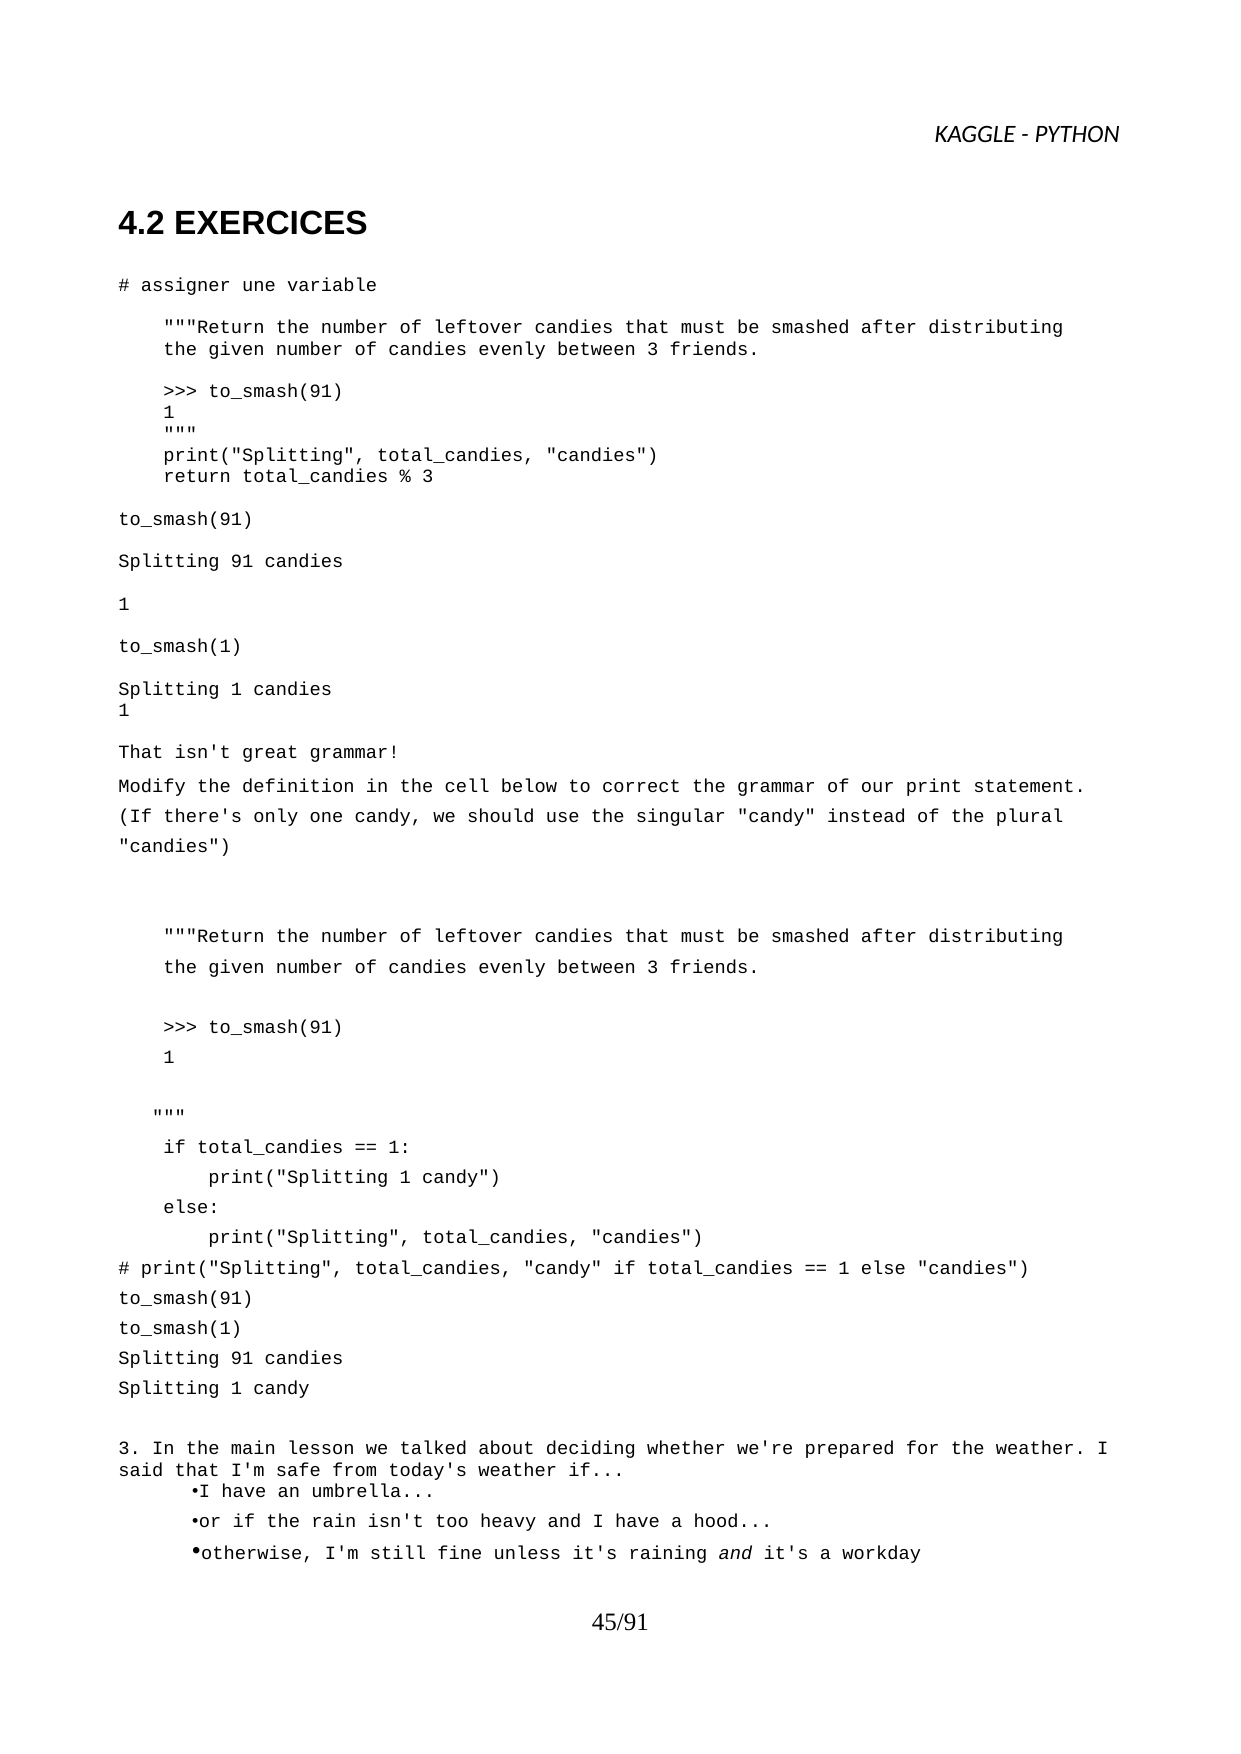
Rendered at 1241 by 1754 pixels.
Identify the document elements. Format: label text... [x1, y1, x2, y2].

text 1 [118, 403, 1122, 424]
text to_smash(1) [118, 637, 1122, 658]
text """ [118, 424, 1122, 446]
text Splitting 91 candies [118, 552, 1122, 573]
text the given number of candies evenly between 3 friends. [118, 339, 1122, 361]
text the given number of candies evenly between 3 friends. [118, 957, 1122, 979]
text # print("Splitting", total_candies, "candy" if total_candies == 1 else "candies") [118, 1258, 1122, 1280]
text if total_candies == 1: [118, 1138, 1122, 1159]
list or if the rain isn't too heavy and I have a hood... [118, 1512, 1122, 1533]
text # assigner une variable [118, 276, 1122, 297]
text Modify the definition in the cell below to correct the grammar of our print statement. (If there's only one candy, we should use the singular "candy" instead of the plural "candies") [118, 777, 1122, 858]
text """Return the number of leftover candies that must be smashed after distributing [118, 927, 1122, 948]
text """Return the number of leftover candies that must be smashed after distributing [118, 318, 1122, 339]
list otherwise, I'm still fine unless it's raining and it's a workday [118, 1542, 1122, 1565]
text 1 [118, 594, 1122, 616]
text 3. In the main lesson we talked about deciding whether we're prepared for the weather. I said that I'm safe from today's weather if... [118, 1439, 1122, 1482]
text else: [118, 1198, 1122, 1219]
text That isn't great grammar! [118, 743, 1122, 764]
text print("Splitting", total_candies, "candies") [118, 1228, 1122, 1249]
text to_smash(91) [118, 509, 1122, 531]
text """ [118, 1108, 1122, 1129]
text >>> to_smash(91) [118, 1018, 1122, 1039]
text 1 [118, 1048, 1122, 1069]
text return total_candies % 3 [118, 467, 1122, 488]
text 1 [118, 701, 1122, 722]
text Splitting 1 candies [118, 679, 1122, 701]
text to_smash(91) [118, 1288, 1122, 1310]
text Splitting 1 candy [118, 1379, 1122, 1400]
text print("Splitting 1 candy") [118, 1168, 1122, 1189]
text >>> to_smash(91) [118, 382, 1122, 403]
text Splitting 91 candies [118, 1349, 1122, 1370]
text to_smash(1) [118, 1319, 1122, 1340]
text print("Splitting", total_candies, "candies") [118, 446, 1122, 467]
list I have an umbrella... [118, 1482, 1122, 1503]
subtitle 4.2 EXERCICES [118, 203, 1122, 242]
